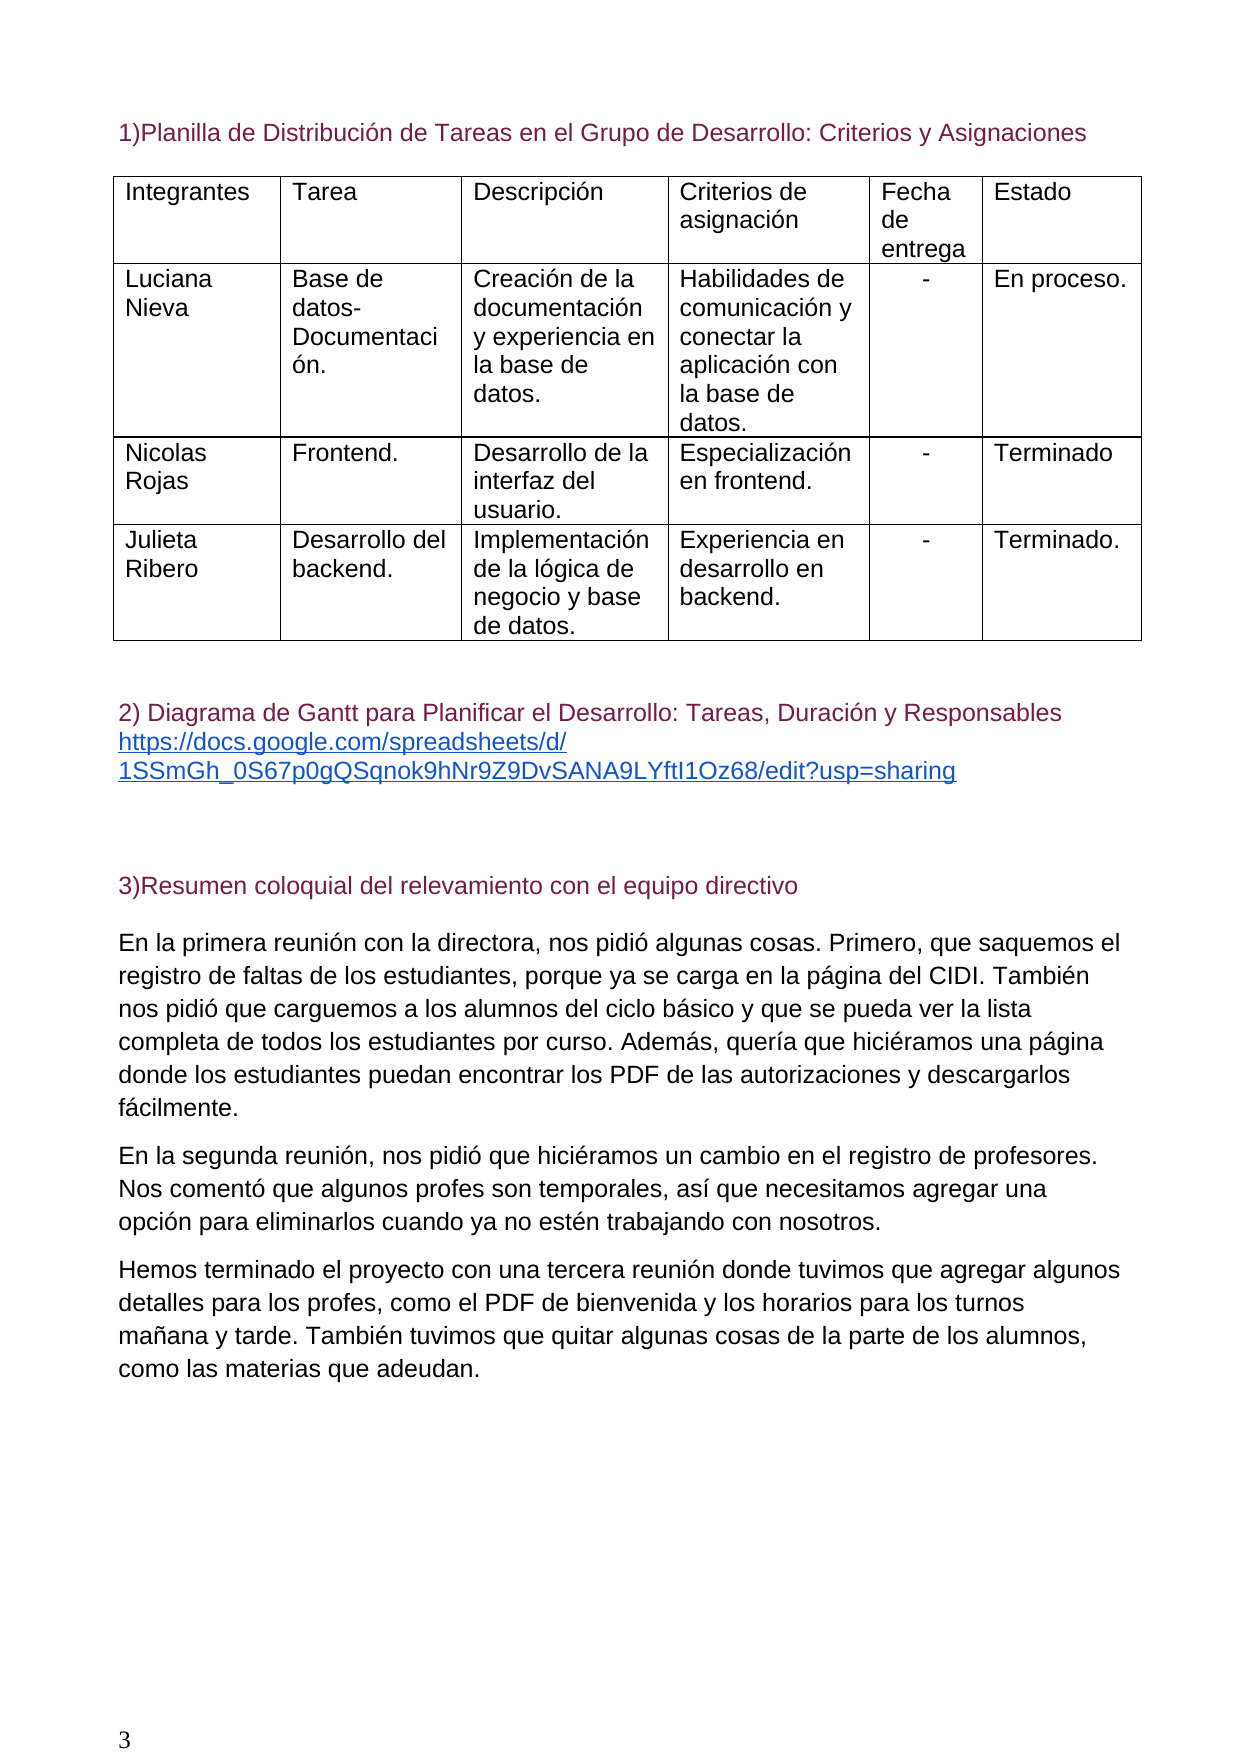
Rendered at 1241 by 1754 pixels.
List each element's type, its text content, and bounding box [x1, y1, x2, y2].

table_cell Frontend. [281, 438, 461, 524]
table_header Criterios de asignación [669, 177, 869, 263]
table_cell - [870, 525, 982, 640]
text En la primera reunión con la directora, nos pidió algunas cosas. Primero, que saquemos el registro de faltas de los estudiantes, porque ya se carga en la página del CIDI. También nos pidió que carguemos a los alumnos del ciclo básico y que se pueda ver la lista completa de todos los estudiantes por curso. Además, quería que hiciéramos una página donde los estudiantes puedan encontrar los PDF de las autorizaciones y descargarlos fácilmente. [118, 928, 1122, 1122]
table_cell Implementación de la lógica de negocio y base de datos. [462, 525, 668, 640]
table_cell - [870, 438, 982, 524]
text Hemos terminado el proyecto con una tercera reunión donde tuvimos que agregar algunos detalles para los profes, como el PDF de bienvenida y los horarios para los turnos mañana y tarde. También tuvimos que quitar algunas cosas de la parte de los alumnos, como las materias que adeudan. [118, 1255, 1122, 1382]
text 2) Diagrama de Gantt para Planificar el Desarrollo: Tareas, Duración y Responsables [118, 698, 1122, 727]
text 3)Resumen coloquial del relevamiento con el equipo directivo [118, 871, 1122, 899]
text En la segunda reunión, nos pidió que hiciéramos un cambio en el registro de profesores. Nos comentó que algunos profes son temporales, así que necesitamos agregar una opción para eliminarlos cuando ya no estén trabajando con nosotros. [118, 1141, 1122, 1236]
table_header Integrantes [114, 177, 280, 263]
table_cell Terminado [983, 438, 1141, 524]
table_cell Julieta Ribero [114, 525, 280, 640]
table_cell Experiencia en desarrollo en backend. [669, 525, 869, 640]
table_cell Nicolas Rojas [114, 438, 280, 524]
table_cell Creación de la documentación y experiencia en la base de datos. [462, 264, 668, 436]
table_cell Desarrollo de la interfaz del usuario. [462, 438, 668, 524]
text 1)Planilla de Distribución de Tareas en el Grupo de Desarrollo: Criterios y Asignaciones [118, 118, 1122, 147]
table_cell En proceso. [983, 264, 1141, 436]
table_cell Desarrollo del backend. [281, 525, 461, 640]
table_header Estado [983, 177, 1141, 263]
table_cell Terminado. [983, 525, 1141, 640]
table_header Fecha de entrega [870, 177, 982, 263]
table_header Descripción [462, 177, 668, 263]
table_cell Luciana Nieva [114, 264, 280, 436]
text https://docs.google.com/spreadsheets/d/1SSmGh_0S67p0gQSqnok9hNr9Z9DvSANA9LYftI1Oz68/edit?usp=sharing [118, 727, 1122, 784]
table_cell Habilidades de comunicación y conectar la aplicación con la base de datos. [669, 264, 869, 436]
table_cell - [870, 264, 982, 436]
table_header Tarea [281, 177, 461, 263]
table_cell Base de datos-Documentación. [281, 264, 461, 436]
table_cell Especialización en frontend. [669, 438, 869, 524]
